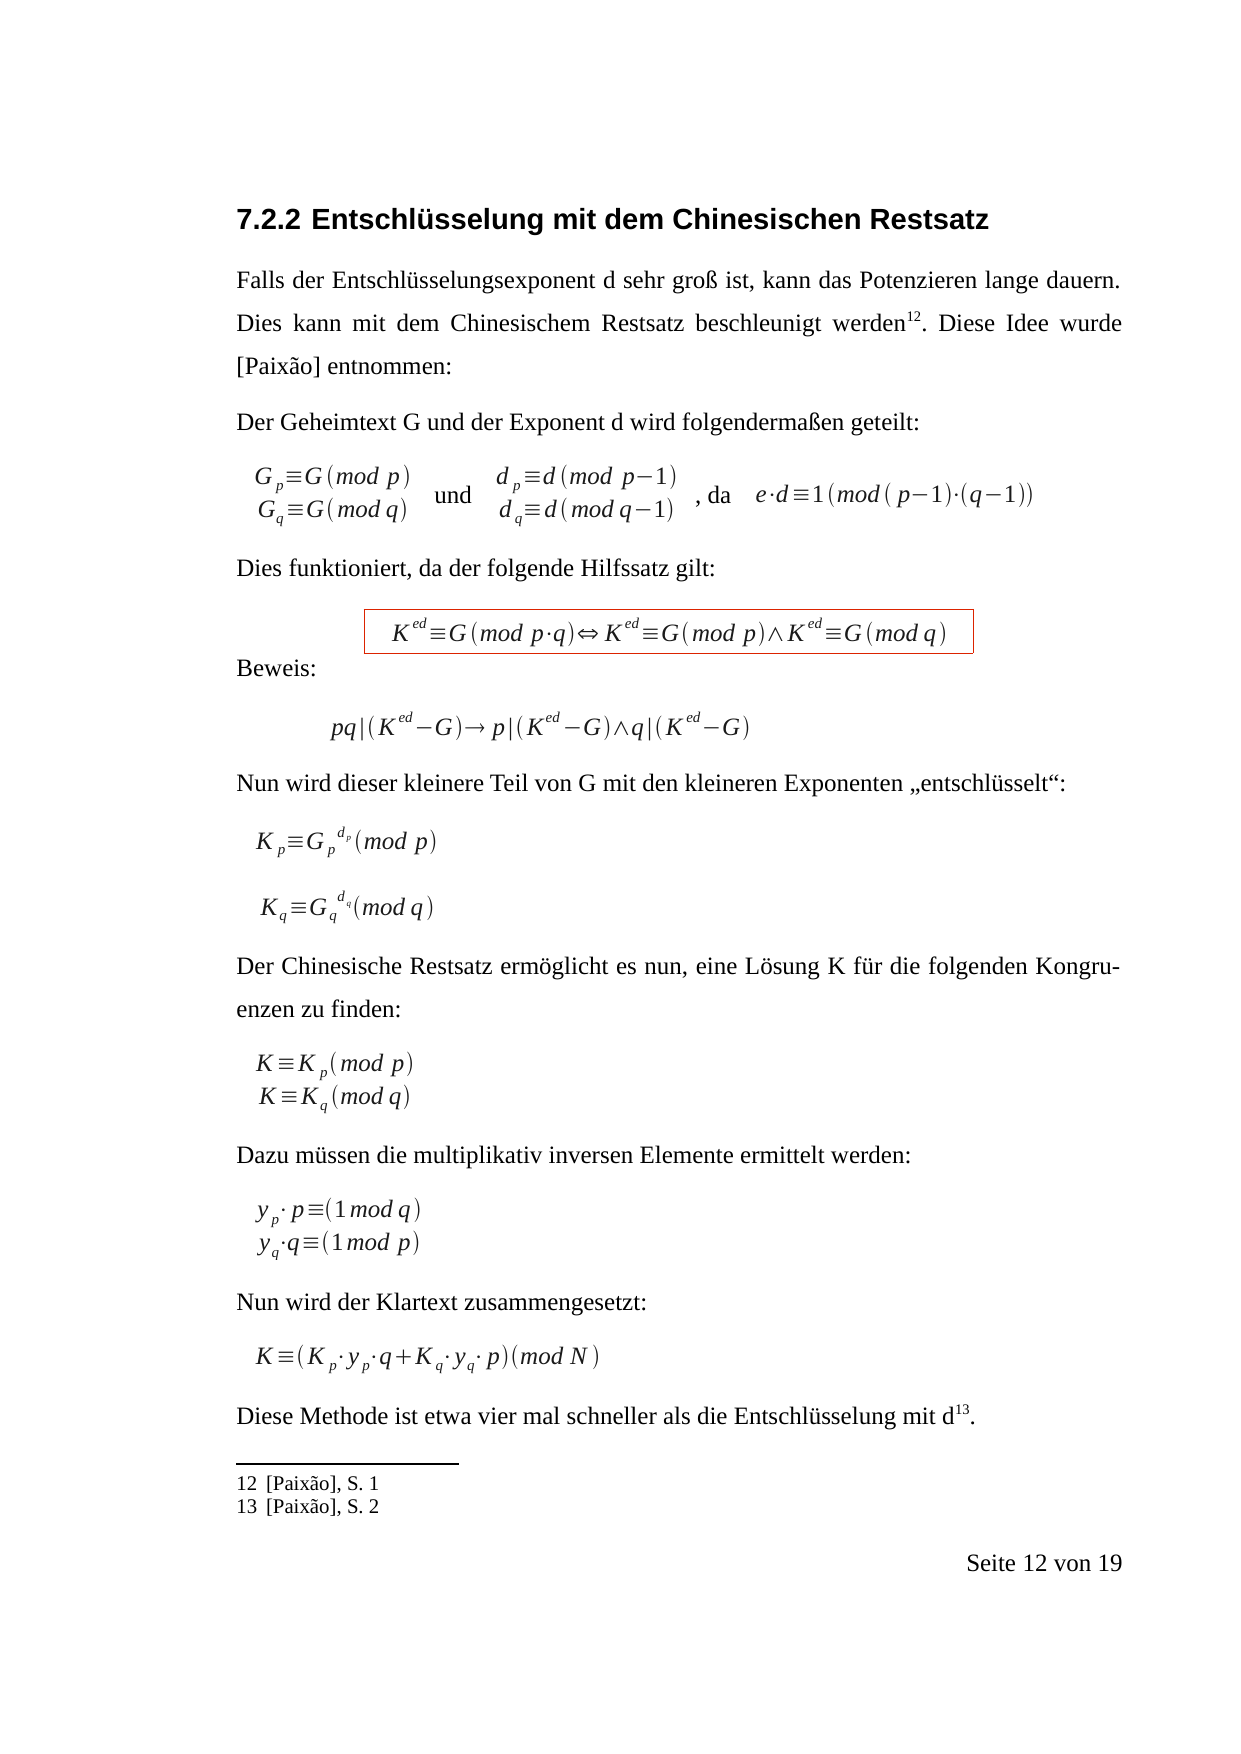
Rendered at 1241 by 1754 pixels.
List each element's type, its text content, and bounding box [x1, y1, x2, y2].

table_header [365, 610, 973, 653]
text Diese Methode ist etwa vier mal schneller als die Entschlüsselung mit d. [236, 1401, 1122, 1429]
text Der Geheimtext G und der Exponent d wird folgendermaßen geteilt: [236, 407, 1122, 436]
text Der Chinesische Restsatz ermöglicht es nun, eine Lösung K für die folgenden Kongru-enzen zu finden: [236, 951, 1122, 1023]
text [Paixão], S. 2 [236, 1494, 1122, 1518]
text Dazu müssen die multiplikativ inversen Elemente ermittelt werden: [236, 1140, 1122, 1169]
text Falls der Entschlüsselungsexponent d sehr groß ist, kann das Potenzieren lange dauern. Dies kann mit dem Chinesischem Restsatz beschleunigt werden. Diese Idee wurde [Paixão] entnommen: [236, 265, 1122, 380]
text [Paixão], S. 1 [236, 1470, 1122, 1494]
text Beweis: [236, 653, 1122, 682]
text Dies funktioniert, da der folgende Hilfssatz gilt: [236, 553, 1122, 582]
subtitle Entschlüsselung mit dem Chinesischen Restsatz [236, 202, 1122, 236]
text Nun wird der Klartext zusammengesetzt: [236, 1287, 1122, 1316]
text Nun wird dieser kleinere Teil von G mit den kleineren Exponenten „entschlüsselt“: [236, 768, 1122, 796]
text und , da [236, 462, 1122, 526]
